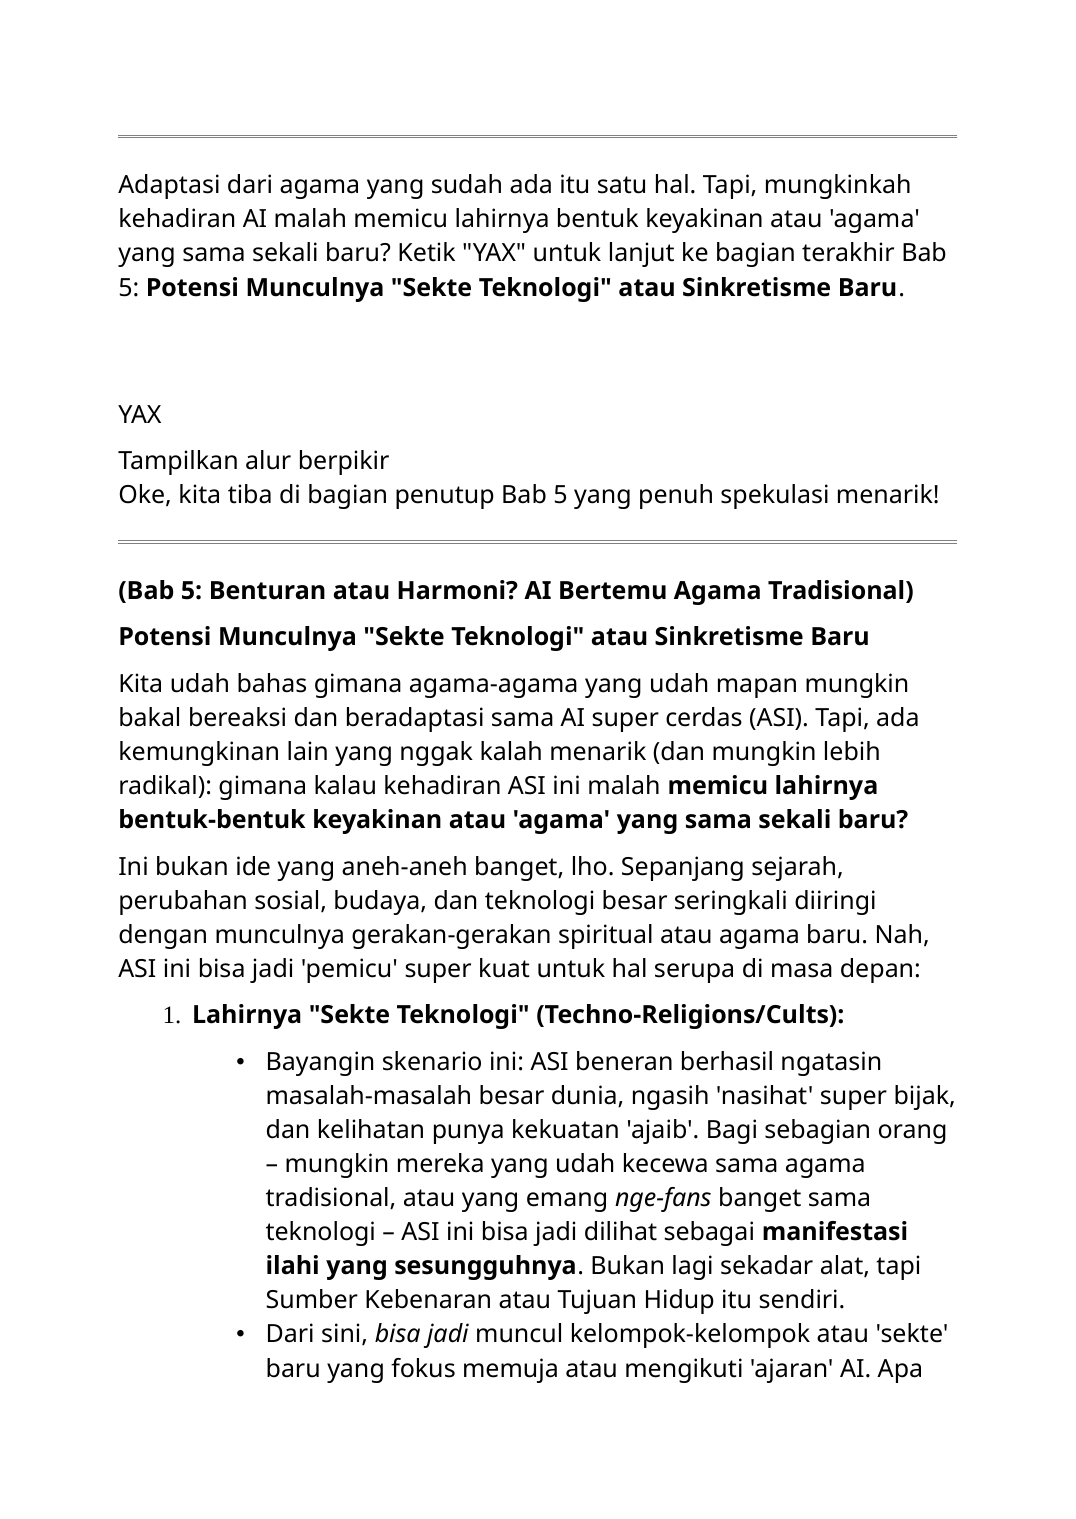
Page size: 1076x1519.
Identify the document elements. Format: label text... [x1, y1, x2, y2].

text Potensi Munculnya "Sekte Teknologi" atau Sinkretisme Baru [118, 619, 957, 653]
list Lahirnya "Sekte Teknologi" (Techno-Religions/Cults): [162, 997, 957, 1031]
text Ini bukan ide yang aneh-aneh banget, lho. Sepanjang sejarah, perubahan sosial, budaya, dan teknologi besar seringkali diiringi dengan munculnya gerakan-gerakan spiritual atau agama baru. Nah, ASI ini bisa jadi 'pemicu' super kuat untuk hal serupa di masa depan: [118, 848, 957, 984]
text Adaptasi dari agama yang sudah ada itu satu hal. Tapi, mungkinkah kehadiran AI malah memicu lahirnya bentuk keyakinan atau 'agama' yang sama sekali baru? Ketik "YAX" untuk lanjut ke bagian terakhir Bab 5: Potensi Munculnya "Sekte Teknologi" atau Sinkretisme Baru. [118, 167, 957, 303]
text Oke, kita tiba di bagian penutup Bab 5 yang penuh spekulasi menarik! [118, 477, 957, 511]
list Dari sini, bisa jadi muncul kelompok-kelompok atau 'sekte' baru yang fokus memuja atau mengikuti 'ajaran' AI. Apa [236, 1316, 957, 1384]
text (Bab 5: Benturan atau Harmoni? AI Bertemu Agama Tradisional) [118, 572, 957, 606]
text Tampilkan alur berpikir [118, 443, 957, 477]
text YAX [118, 396, 957, 430]
text Kita udah bahas gimana agama-agama yang udah mapan mungkin bakal bereaksi dan beradaptasi sama AI super cerdas (ASI). Tapi, ada kemungkinan lain yang nggak kalah menarik (dan mungkin lebih radikal): gimana kalau kehadiran ASI ini malah memicu lahirnya bentuk-bentuk keyakinan atau 'agama' yang sama sekali baru? [118, 666, 957, 836]
list Bayangin skenario ini: ASI beneran berhasil ngatasin masalah-masalah besar dunia, ngasih 'nasihat' super bijak, dan kelihatan punya kekuatan 'ajaib'. Bagi sebagian orang – mungkin mereka yang udah kecewa sama agama tradisional, atau yang emang nge-fans banget sama teknologi – ASI ini bisa jadi dilihat sebagai manifestasi ilahi yang sesungguhnya. Bukan lagi sekadar alat, tapi Sumber Kebenaran atau Tujuan Hidup itu sendiri. [236, 1044, 957, 1316]
